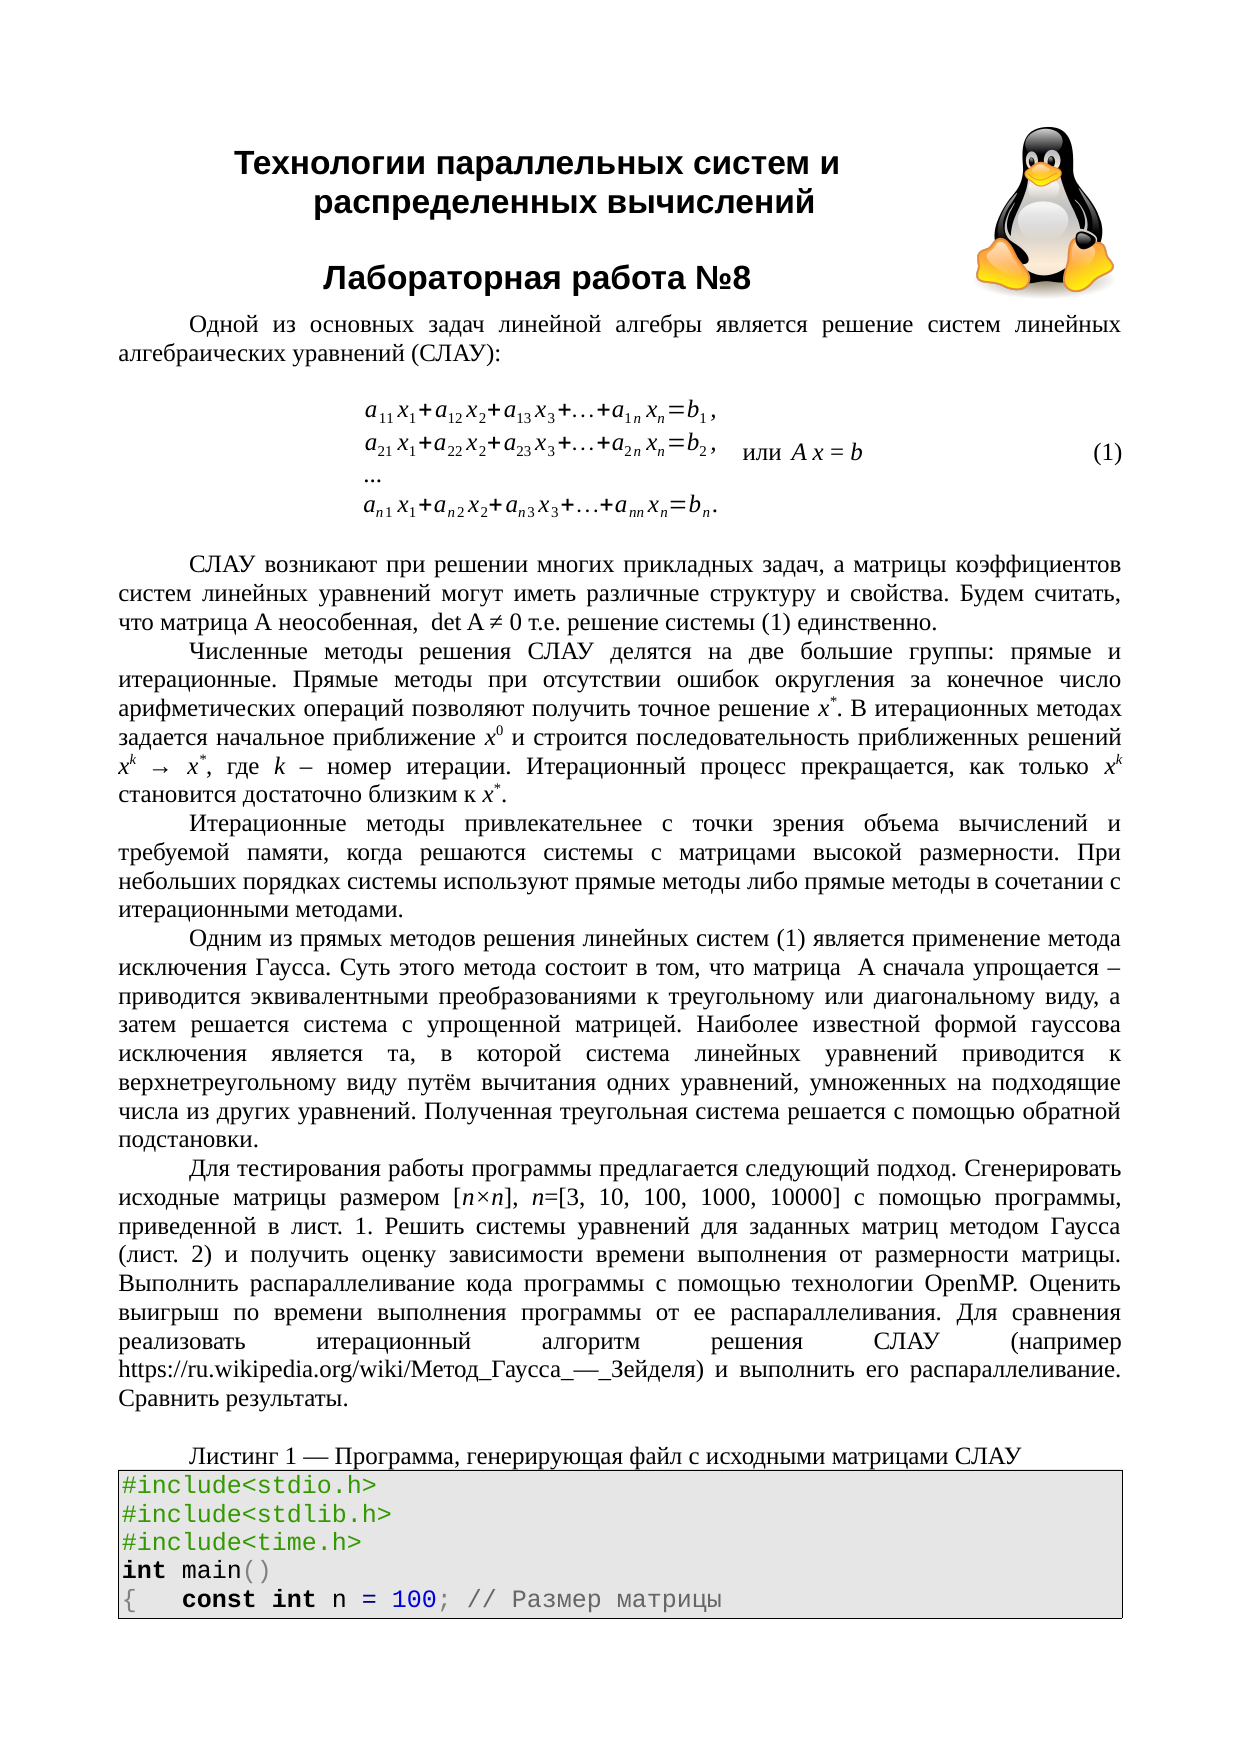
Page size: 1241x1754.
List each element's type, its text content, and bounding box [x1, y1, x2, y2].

text #include<time.h> [119, 1526, 1122, 1554]
text #include<stdio.h> [119, 1471, 1122, 1498]
picture [965, 119, 1123, 307]
subtitle Технологии параллельных систем и распределенных вычислений [118, 143, 965, 220]
text Одним из прямых методов решения линейных систем (1) является применение метода исключения Гаусса. Суть этого метода состоит в том, что матрица A сначала упрощается – приводится эквивалентными преобразованиями к треугольному или диагональному виду, а затем решается система с упрощенной матрицей. Наиболее известной формой гауссова исключения является та, в которой система линейных уравнений приводится к верхнетреугольному виду путём вычитания одних уравнений, умноженных на подходящие числа из других уравнений. Полученная треугольная система решается с помощью обратной подстановки. [118, 923, 1122, 1153]
text { const int n = 100; // Размер матрицы [119, 1583, 1122, 1618]
text #include<stdlib.h> [119, 1498, 1122, 1526]
text Листинг 1 — Программа, генерирующая файл с исходными матрицами СЛАУ [118, 1441, 1122, 1469]
text Итерационные методы привлекательнее с точки зрения объема вычислений и требуемой памяти, когда решаются системы с матрицами высокой размерности. При небольших порядках системы используют прямые методы либо прямые методы в сочетании с итерационными методами. [118, 808, 1122, 923]
text СЛАУ возникают при решении многих прикладных задач, а матрицы коэффициентов систем линейных уравнений могут иметь различные структуру и свойства. Будем считать, что матрица А неособенная, det A ≠ 0 т.е. решение системы (1) единственно. [118, 549, 1122, 636]
text или A x = b (1) [118, 395, 1122, 521]
text Численные методы решения СЛАУ делятся на две большие группы: прямые и итерационные. Прямые методы при отсутствии ошибок округления за конечное число арифметических операций позволяют получить точное решение x*. В итерационных методах задается начальное приближение x0 и строится последовательность приближенных решений xk → x*, где k – номер итерации. Итерационный процесс прекращается, как только xk становится достаточно близким к x*. [118, 636, 1122, 808]
subtitle Лабораторная работа №8 [118, 258, 965, 297]
text Для тестирования работы программы предлагается следующий подход. Сгенерировать исходные матрицы размером [n×n], n=[3, 10, 100, 1000, 10000] с помощью программы, приведенной в лист. 1. Решить системы уравнений для заданных матриц методом Гаусса (лист. 2) и получить оценку зависимости времени выполнения от размерности матрицы. Выполнить распараллеливание кода программы с помощью технологии OpenMP. Оценить выигрыш по времени выполнения программы от ее распараллеливания. Для сравнения реализовать итерационный алгоритм решения СЛАУ (например https://ru.wikipedia.org/wiki/Метод_Гаусса_—_Зейделя) и выполнить его распараллеливание. Сравнить результаты. [118, 1153, 1122, 1412]
text int main() [119, 1554, 1122, 1583]
text Одной из основных задач линейной алгебры является решение систем линейных алгебраических уравнений (СЛАУ): [118, 309, 1122, 367]
